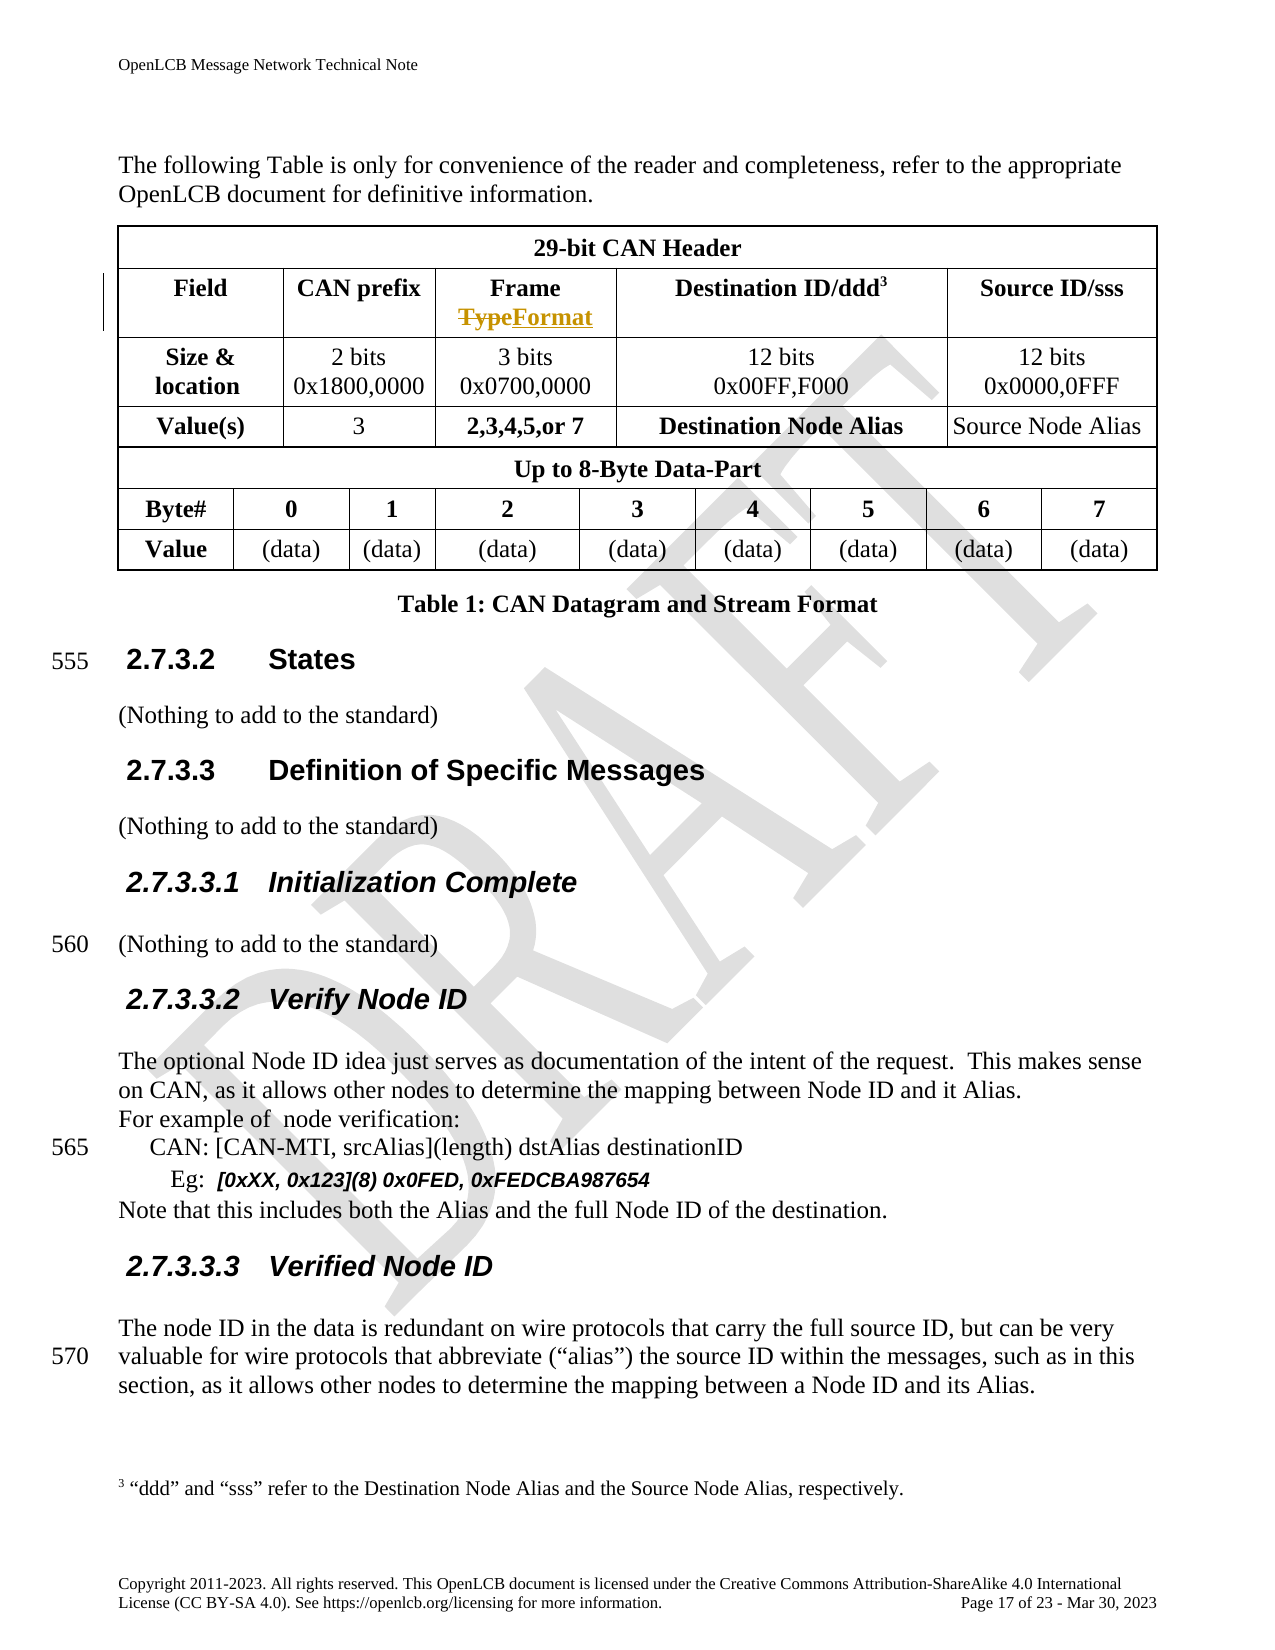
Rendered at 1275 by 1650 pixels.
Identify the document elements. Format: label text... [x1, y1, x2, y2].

table_cell 5 [811, 489, 920, 528]
text The following Table is only for convenience of the reader and completeness, refer to the appropriate OpenLCB document for definitive information. [118, 150, 1157, 207]
subtitle Verify Node ID [118, 982, 237, 1016]
subtitle Verify Node ID [611, 982, 1157, 1016]
table_cell Destination Node Alias [845, 407, 947, 446]
table_cell [886, 448, 1156, 488]
table_cell 12 bits 0x00FF,F000 [844, 338, 947, 406]
subtitle Initialization Complete [665, 865, 807, 898]
table_cell (data) [580, 530, 684, 569]
table_cell 3 bits 0x0700,0000 [436, 338, 616, 406]
text Table 1: CAN Datagram and Stream Format [817, 589, 1009, 617]
text Table 1: CAN Datagram and Stream Format [118, 589, 691, 617]
table_cell Up to 8-Byte Data-Part [119, 448, 771, 488]
text [774, 811, 1157, 840]
table_cell [781, 448, 880, 488]
subtitle Verified Node ID [431, 1249, 1157, 1282]
table_cell Source Node Alias [948, 407, 1156, 446]
table_cell 12 bits 0x0000,0FFF [948, 338, 1156, 406]
table_cell 0 [234, 489, 349, 528]
table_cell 3 [580, 489, 695, 528]
text The node ID in the data is redundant on wire protocols that carry the full source ID, but can be very valuable for wire protocols that abbreviate (“alias”) the source ID within the messages, such as in this section, as it allows other nodes to determine the mapping between a Node ID and its Alias. [118, 1313, 1157, 1399]
text The optional Node ID idea just serves as documentation of the intent of the request. This makes sense on CAN, as it allows other nodes to determine the mapping between Node ID and it Alias. [206, 1046, 428, 1104]
subtitle Definition of Specific Messages [683, 753, 861, 787]
table_cell 6 [927, 489, 1041, 528]
subtitle Verified Node ID [118, 1249, 397, 1282]
table_cell (data) [350, 530, 435, 569]
table_cell (data) [1042, 530, 1156, 569]
table_cell 1 [350, 489, 435, 528]
subtitle Initialization Complete [375, 865, 494, 898]
subtitle Verify Node ID [237, 1002, 328, 1016]
subtitle [814, 642, 1036, 676]
subtitle [762, 642, 812, 667]
table_cell Destination ID/ddd [617, 269, 947, 337]
subtitle Definition of Specific Messages [873, 753, 1157, 787]
table_cell Size & location [119, 338, 283, 406]
table_cell 7 [1042, 489, 1156, 528]
table_cell 2 bits 0x1800,0000 [284, 338, 435, 406]
table_cell 3 [284, 407, 435, 446]
table_cell 4 [751, 489, 810, 528]
text The optional Node ID idea just serves as documentation of the intent of the request. This makes sense on CAN, as it allows other nodes to determine the mapping between Node ID and it Alias. [535, 1046, 1157, 1104]
table_cell 2,3,4,5,or 7 [436, 407, 616, 446]
subtitle Definition of Specific Messages [118, 753, 586, 787]
text [820, 700, 1157, 729]
table_cell 2 [436, 489, 579, 528]
table_cell Destination Node Alias [617, 407, 807, 446]
text (Nothing to add to the standard) [418, 929, 509, 957]
text Table 1: CAN Datagram and Stream Format [709, 589, 823, 617]
text (Nothing to add to the standard) [700, 929, 1157, 957]
subtitle Initialization Complete [814, 865, 1157, 898]
subtitle [1036, 642, 1157, 676]
table_cell (data) [436, 530, 579, 569]
table_cell CAN prefix [284, 269, 435, 337]
table_cell [685, 555, 695, 569]
table_cell Source ID/sss [948, 269, 1156, 337]
table_cell Frame Format [436, 269, 616, 337]
table_cell 4 [723, 509, 769, 528]
table_cell Value(s) [119, 407, 283, 446]
text For example of node verification: CAN: [CAN-MTI, srcAlias](length) dstAlias destinationID Eg: [0xXX, 0x123](8) 0x0FED, 0xFEDCBA987654 Note that this includes both the Alias and the full Node ID of the destination. [118, 1104, 339, 1224]
subtitle Initialization Complete [118, 865, 349, 898]
subtitle States [118, 642, 750, 676]
text (Nothing to add to the standard) [118, 700, 549, 729]
text (Nothing to add to the standard) [534, 929, 696, 957]
subtitle Verify Node ID [340, 982, 459, 1016]
text (Nothing to add to the standard) [118, 929, 400, 957]
subtitle Definition of Specific Messages [585, 753, 674, 787]
table_cell (data) [968, 530, 1041, 569]
table_cell 12 bits 0x00FF,F000 [617, 338, 876, 406]
table_cell Byte# [119, 489, 233, 528]
subtitle Initialization Complete [509, 865, 658, 898]
text [700, 818, 756, 840]
table_cell Value [119, 530, 233, 569]
text For example of node verification: CAN: [CAN-MTI, srcAlias](length) dstAlias destinationID Eg: [0xXX, 0x123](8) 0x0FED, 0xFEDCBA987654 Note that this includes both the Alias and the full Node ID of the destination. [470, 1104, 1157, 1224]
text The optional Node ID idea just serves as documentation of the intent of the request. This makes sense on CAN, as it allows other nodes to determine the mapping between Node ID and it Alias. [422, 1046, 547, 1104]
text (Nothing to add to the standard) [118, 811, 620, 840]
text [623, 811, 693, 840]
table_cell Destination Node Alias [803, 431, 838, 446]
table_cell (data) [696, 530, 810, 569]
text [599, 700, 803, 729]
table_cell Field [119, 269, 283, 337]
table_cell (data) [927, 535, 961, 569]
table_cell (data) [234, 530, 349, 569]
subtitle Verify Node ID [492, 982, 603, 1016]
text For example of node verification: CAN: [CAN-MTI, srcAlias](length) dstAlias destinationID Eg: [0xXX, 0x123](8) 0x0FED, 0xFEDCBA987654 Note that this includes both the Alias and the full Node ID of the destination. [264, 1104, 468, 1224]
text The optional Node ID idea just serves as documentation of the intent of the request. This makes sense on CAN, as it allows other nodes to determine the mapping between Node ID and it Alias. [118, 1046, 219, 1104]
table_cell 4 [794, 489, 810, 507]
table_header 29-bit CAN Header [119, 227, 1156, 267]
table_cell 4 [696, 489, 725, 518]
table_cell (data) [811, 530, 926, 569]
text Table 1: CAN Datagram and Stream Format [1027, 589, 1157, 617]
